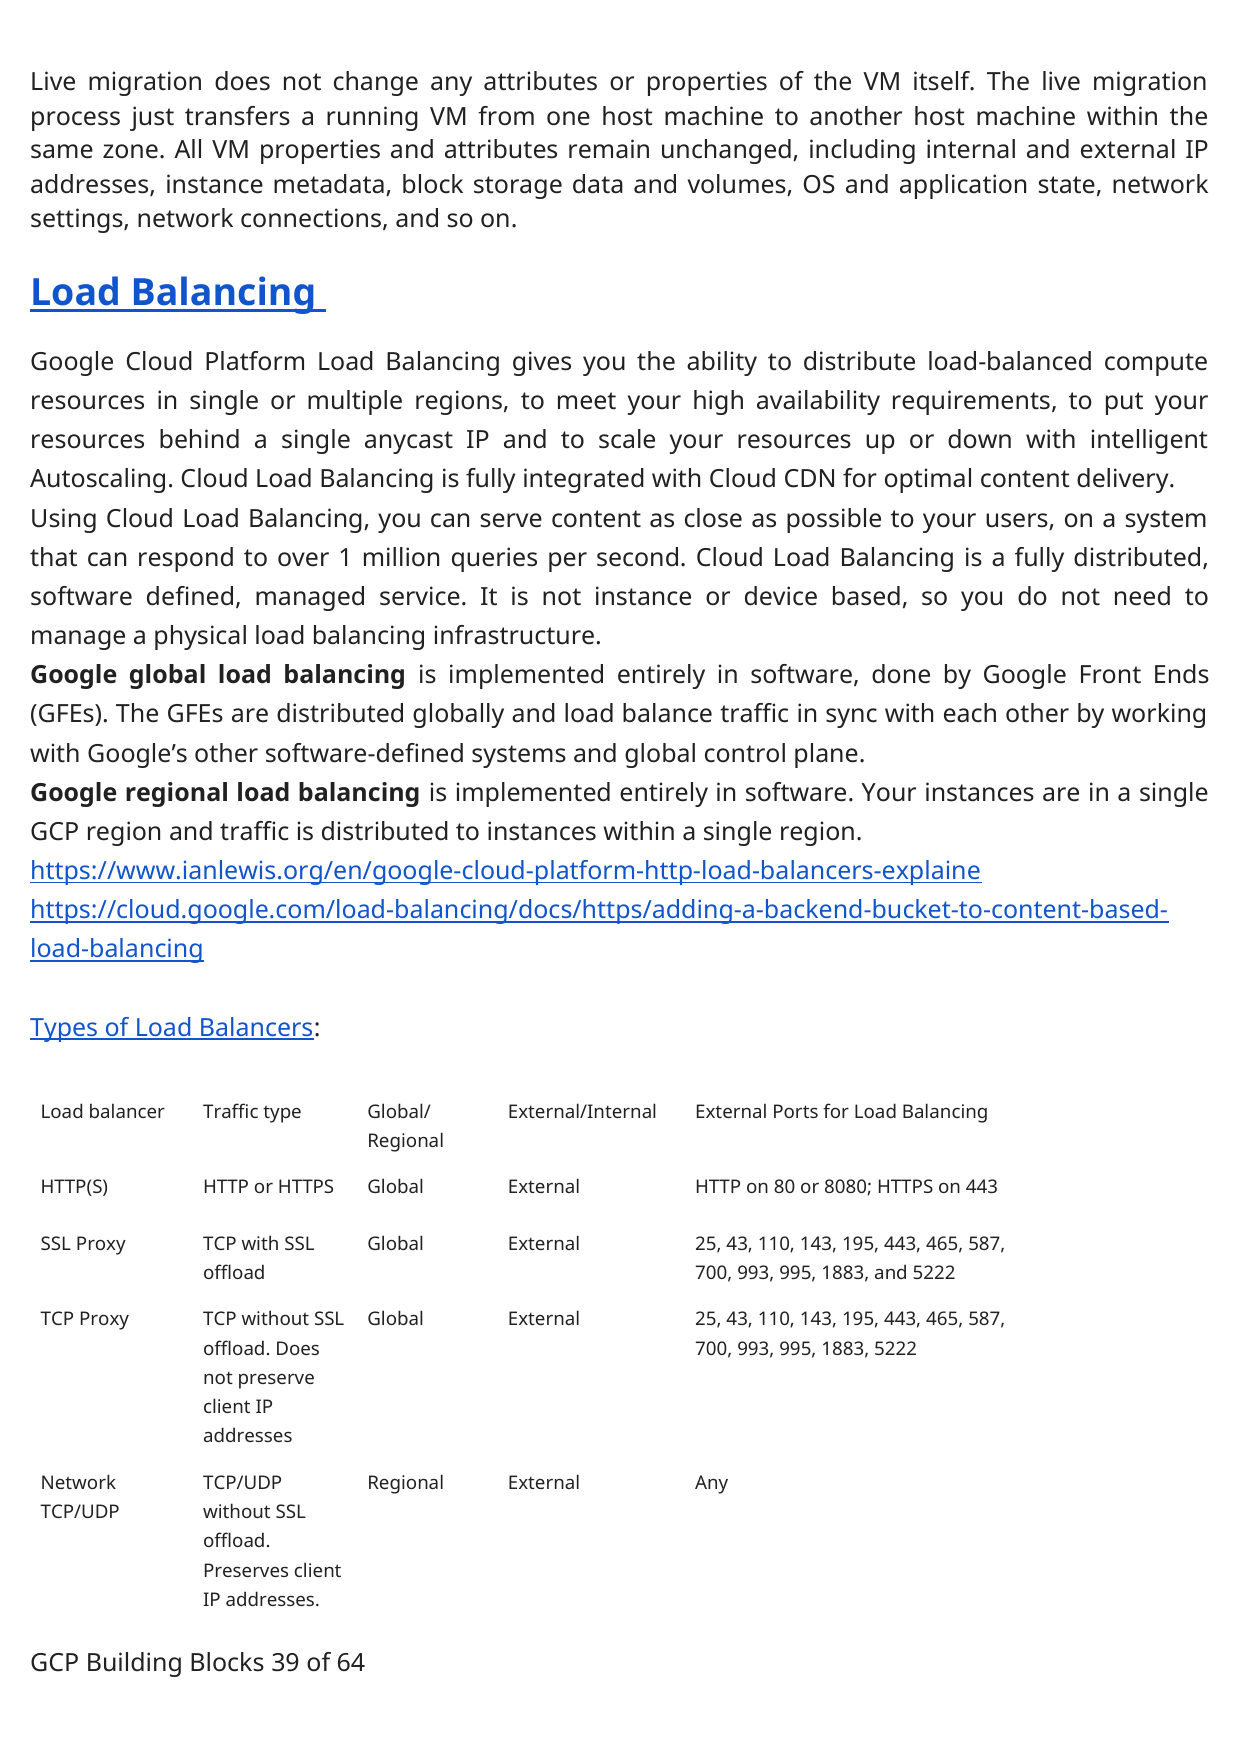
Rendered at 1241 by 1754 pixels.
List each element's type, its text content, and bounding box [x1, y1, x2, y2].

table_header External/Internal [497, 1088, 684, 1163]
text Live migration does not change any attributes or properties of the VM itself. The live migration process just transfers a running VM from one host machine to another host machine within the same zone. All VM properties and attributes remain unchanged, including internal and external IP addresses, instance metadata, block storage data and volumes, OS and application state, network settings, network connections, and so on. [30, 64, 1210, 234]
subtitle Load Balancing [30, 266, 1210, 317]
table_cell Global [357, 1220, 497, 1295]
table_cell External [497, 1163, 684, 1219]
table_cell HTTP or HTTPS [193, 1163, 357, 1219]
table_cell Network TCP/UDP [30, 1459, 192, 1622]
table_cell External [497, 1459, 684, 1622]
text Using Cloud Load Balancing, you can serve content as close as possible to your users, on a system that can respond to over 1 million queries per second. Cloud Load Balancing is a fully distributed, software defined, managed service. It is not instance or device based, so you do not need to manage a physical load balancing infrastructure. [30, 500, 1210, 652]
table_cell External [497, 1220, 684, 1295]
table_cell Global [357, 1295, 497, 1459]
table_cell 25, 43, 110, 143, 195, 443, 465, 587, 700, 993, 995, 1883, 5222 [685, 1295, 1038, 1459]
table_cell TCP/UDP without SSL offload. Preserves client IP addresses. [193, 1459, 357, 1622]
text https://cloud.google.com/load-balancing/docs/https/adding-a-backend-bucket-to-content-based-load-balancing [30, 892, 1210, 965]
table_cell TCP Proxy [30, 1295, 192, 1459]
table_header Traffic type [193, 1088, 357, 1163]
table_cell Global [357, 1163, 497, 1219]
table_header Global/Regional [357, 1088, 497, 1163]
table_cell TCP without SSL offload. Does not preserve client IP addresses [193, 1295, 357, 1459]
text Google global load balancing is implemented entirely in software, done by Google Front Ends (GFEs). The GFEs are distributed globally and load balance traffic in sync with each other by working with Google’s other software-defined systems and global control plane. [30, 657, 1210, 769]
table_cell HTTP on 80 or 8080; HTTPS on 443 [685, 1163, 1038, 1219]
table_cell External [497, 1295, 684, 1459]
table_cell HTTP(S) [30, 1163, 192, 1219]
table_header External Ports for Load Balancing [685, 1088, 1038, 1163]
text Types of Load Balancers: [30, 1009, 1210, 1043]
table_cell Regional [357, 1459, 497, 1622]
table_cell TCP with SSL offload [193, 1220, 357, 1295]
table_cell Any [685, 1459, 1038, 1622]
text Google regional load balancing is implemented entirely in software. Your instances are in a single GCP region and traffic is distributed to instances within a single region. [30, 774, 1210, 848]
text Google Cloud Platform Load Balancing gives you the ability to distribute load-balanced compute resources in single or multiple regions, to meet your high availability requirements, to put your resources behind a single anycast IP and to scale your resources up or down with intelligent Autoscaling. Cloud Load Balancing is fully integrated with Cloud CDN for optimal content delivery. [30, 343, 1210, 495]
table_cell 25, 43, 110, 143, 195, 443, 465, 587, 700, 993, 995, 1883, and 5222 [685, 1220, 1038, 1295]
table_header Load balancer [30, 1088, 192, 1163]
text https://www.ianlewis.org/en/google-cloud-platform-http-load-balancers-explaine [30, 853, 1210, 887]
table_cell SSL Proxy [30, 1220, 192, 1295]
